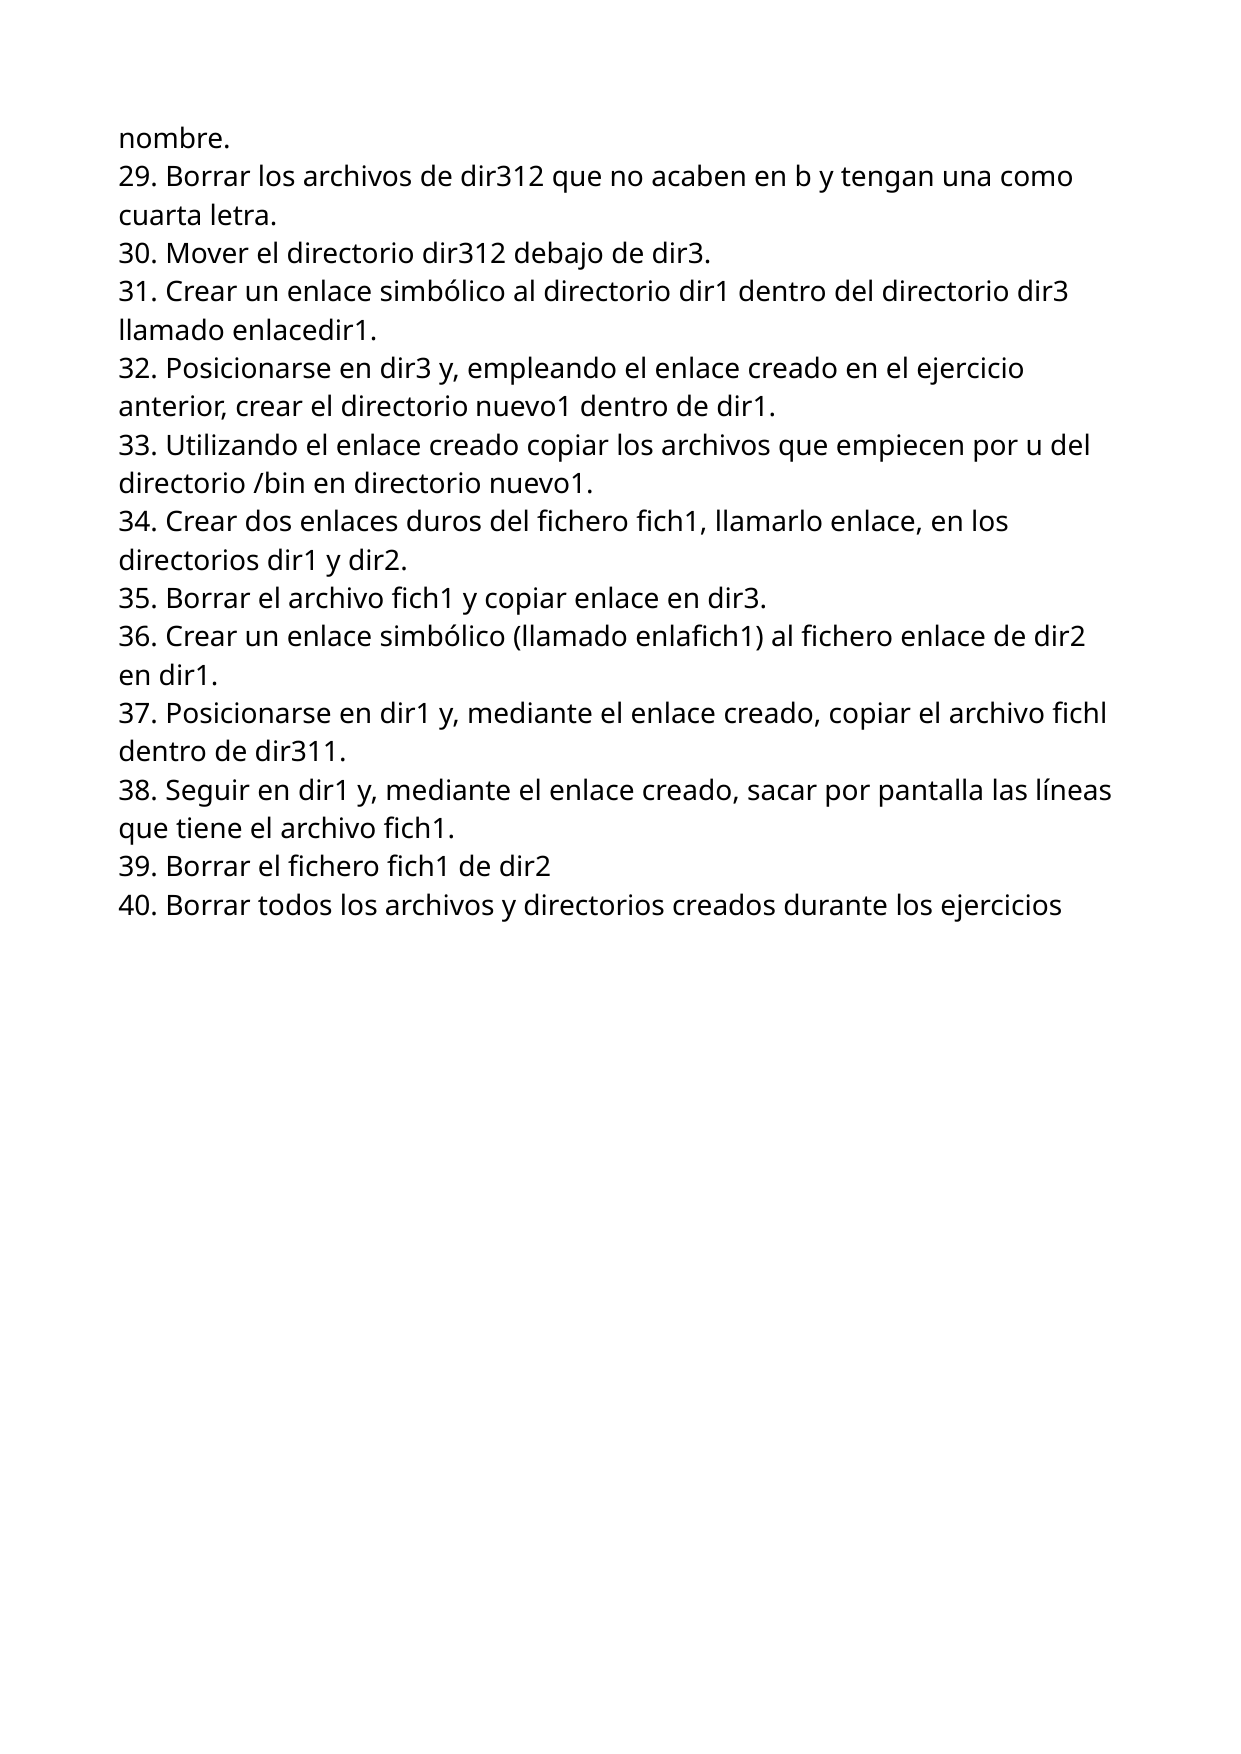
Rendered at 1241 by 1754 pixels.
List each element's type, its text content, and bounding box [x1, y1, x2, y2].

text nombre. 29. Borrar los archivos de dir312 que no acaben en b y tengan una como cuarta letra. 30. Mover el directorio dir312 debajo de dir3. 31. Crear un enlace simbólico al directorio dir1 dentro del directorio dir3 llamado enlacedir1. 32. Posicionarse en dir3 y, empleando el enlace creado en el ejercicio anterior, crear el directorio nuevo1 dentro de dir1. 33. Utilizando el enlace creado copiar los archivos que empiecen por u del directorio /bin en directorio nuevo1. 34. Crear dos enlaces duros del fichero fich1, llamarlo enlace, en los directorios dir1 y dir2. 35. Borrar el archivo fich1 y copiar enlace en dir3. 36. Crear un enlace simbólico (llamado enlafich1) al fichero enlace de dir2 en dir1. 37. Posicionarse en dir1 y, mediante el enlace creado, copiar el archivo fichl dentro de dir311. 38. Seguir en dir1 y, mediante el enlace creado, sacar por pantalla las líneas que tiene el archivo fich1. [118, 118, 1122, 846]
text 39. Borrar el fichero fich1 de dir2 40. Borrar todos los archivos y directorios creados durante los ejercicios [118, 846, 1122, 923]
